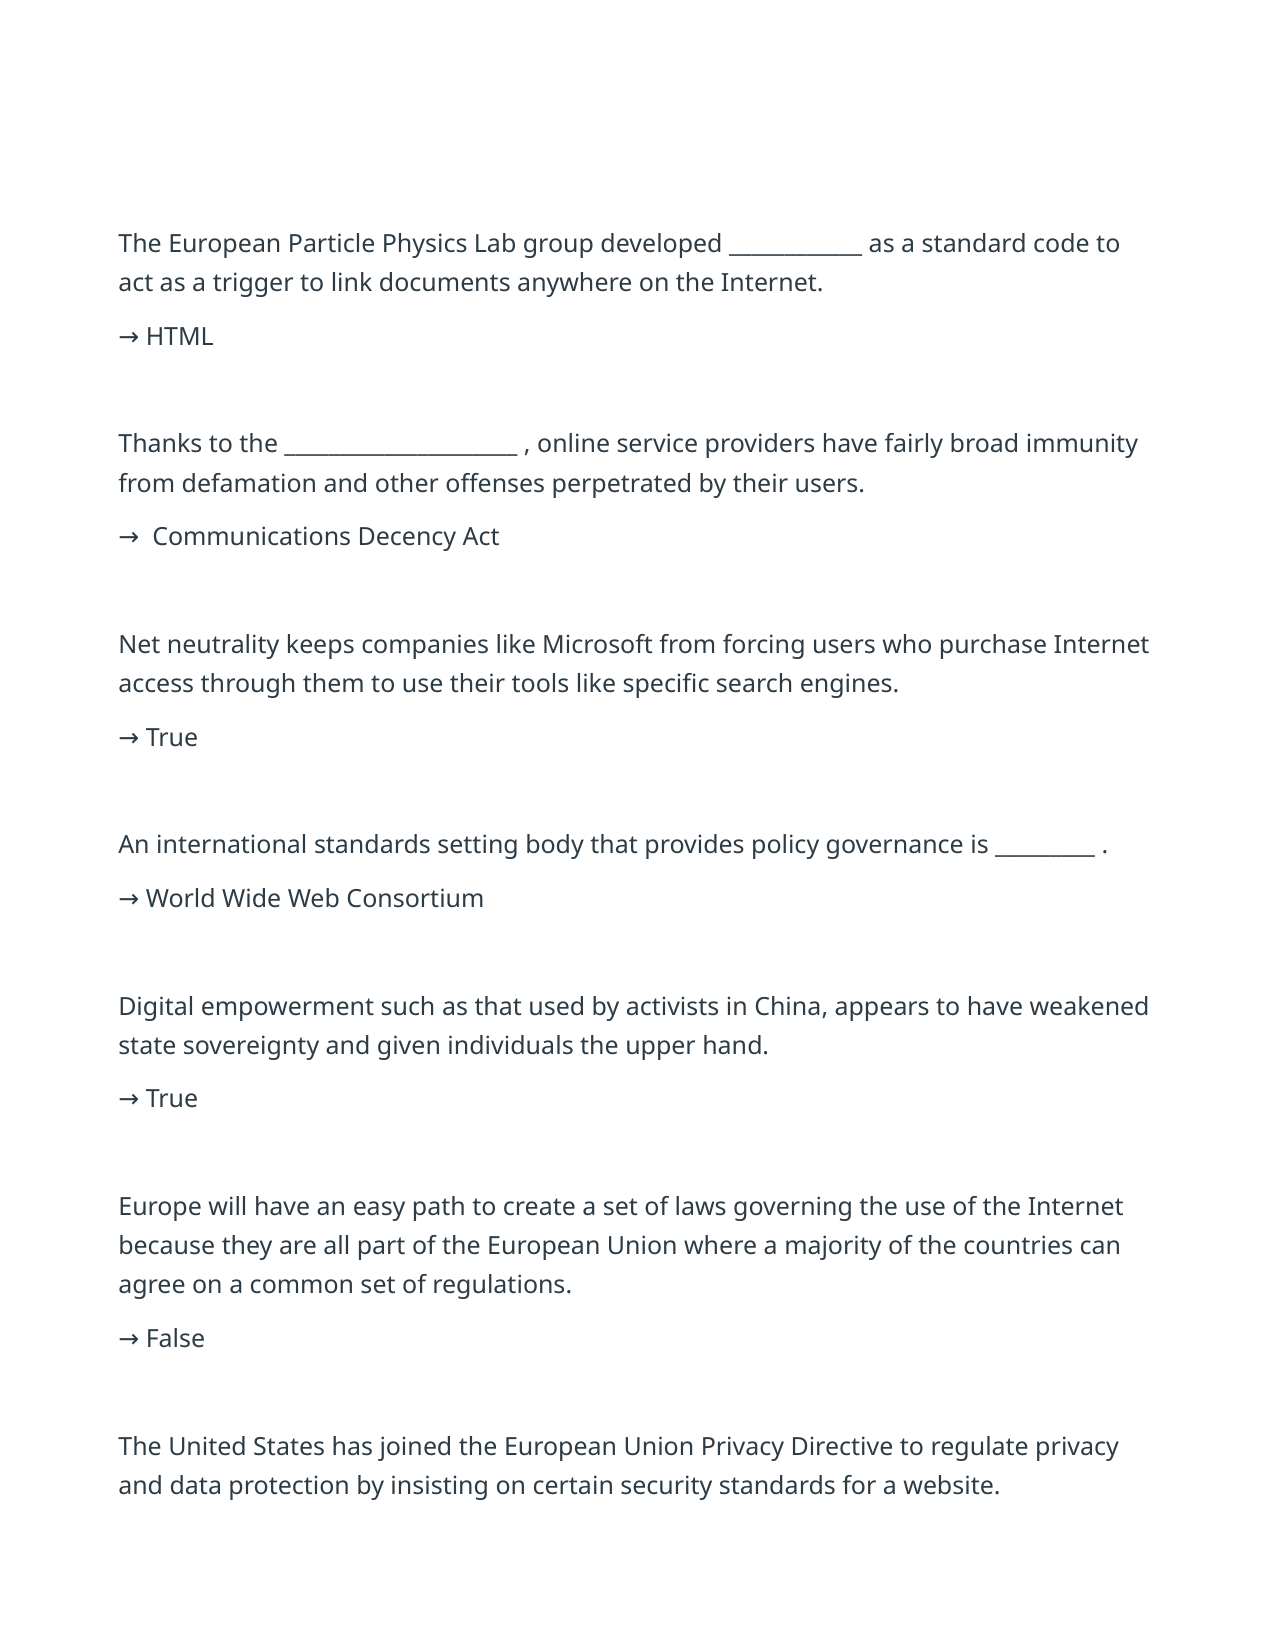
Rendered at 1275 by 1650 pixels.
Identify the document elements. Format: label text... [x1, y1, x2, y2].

text Net neutrality keeps companies like Microsoft from forcing users who purchase Internet access through them to use their tools like specific search engines. [118, 626, 1157, 700]
text An international standards setting body that provides policy governance is _________ . [118, 827, 1157, 861]
text → HTML [118, 318, 1157, 353]
text → False [118, 1321, 1157, 1355]
text The European Particle Physics Lab group developed ____________ as a standard code to act as a trigger to link documents anywhere on the Internet. [118, 226, 1157, 299]
text → True [118, 1081, 1157, 1115]
text → True [118, 719, 1157, 753]
text → World Wide Web Consortium [118, 881, 1157, 915]
text → Communications Decency Act [118, 519, 1157, 553]
text Europe will have an easy path to create a set of laws governing the use of the Internet because they are all part of the European Union where a majority of the countries can agree on a common set of regulations. [118, 1188, 1157, 1301]
text The United States has joined the European Union Privacy Directive to regulate privacy and data protection by insisting on certain security standards for a website. [118, 1428, 1157, 1501]
text Digital empowerment such as that used by activists in China, appears to have weakened state sovereignty and given individuals the upper hand. [118, 988, 1157, 1061]
text Thanks to the _____________________ , online service providers have fairly broad immunity from defamation and other offenses perpetrated by their users. [118, 426, 1157, 499]
